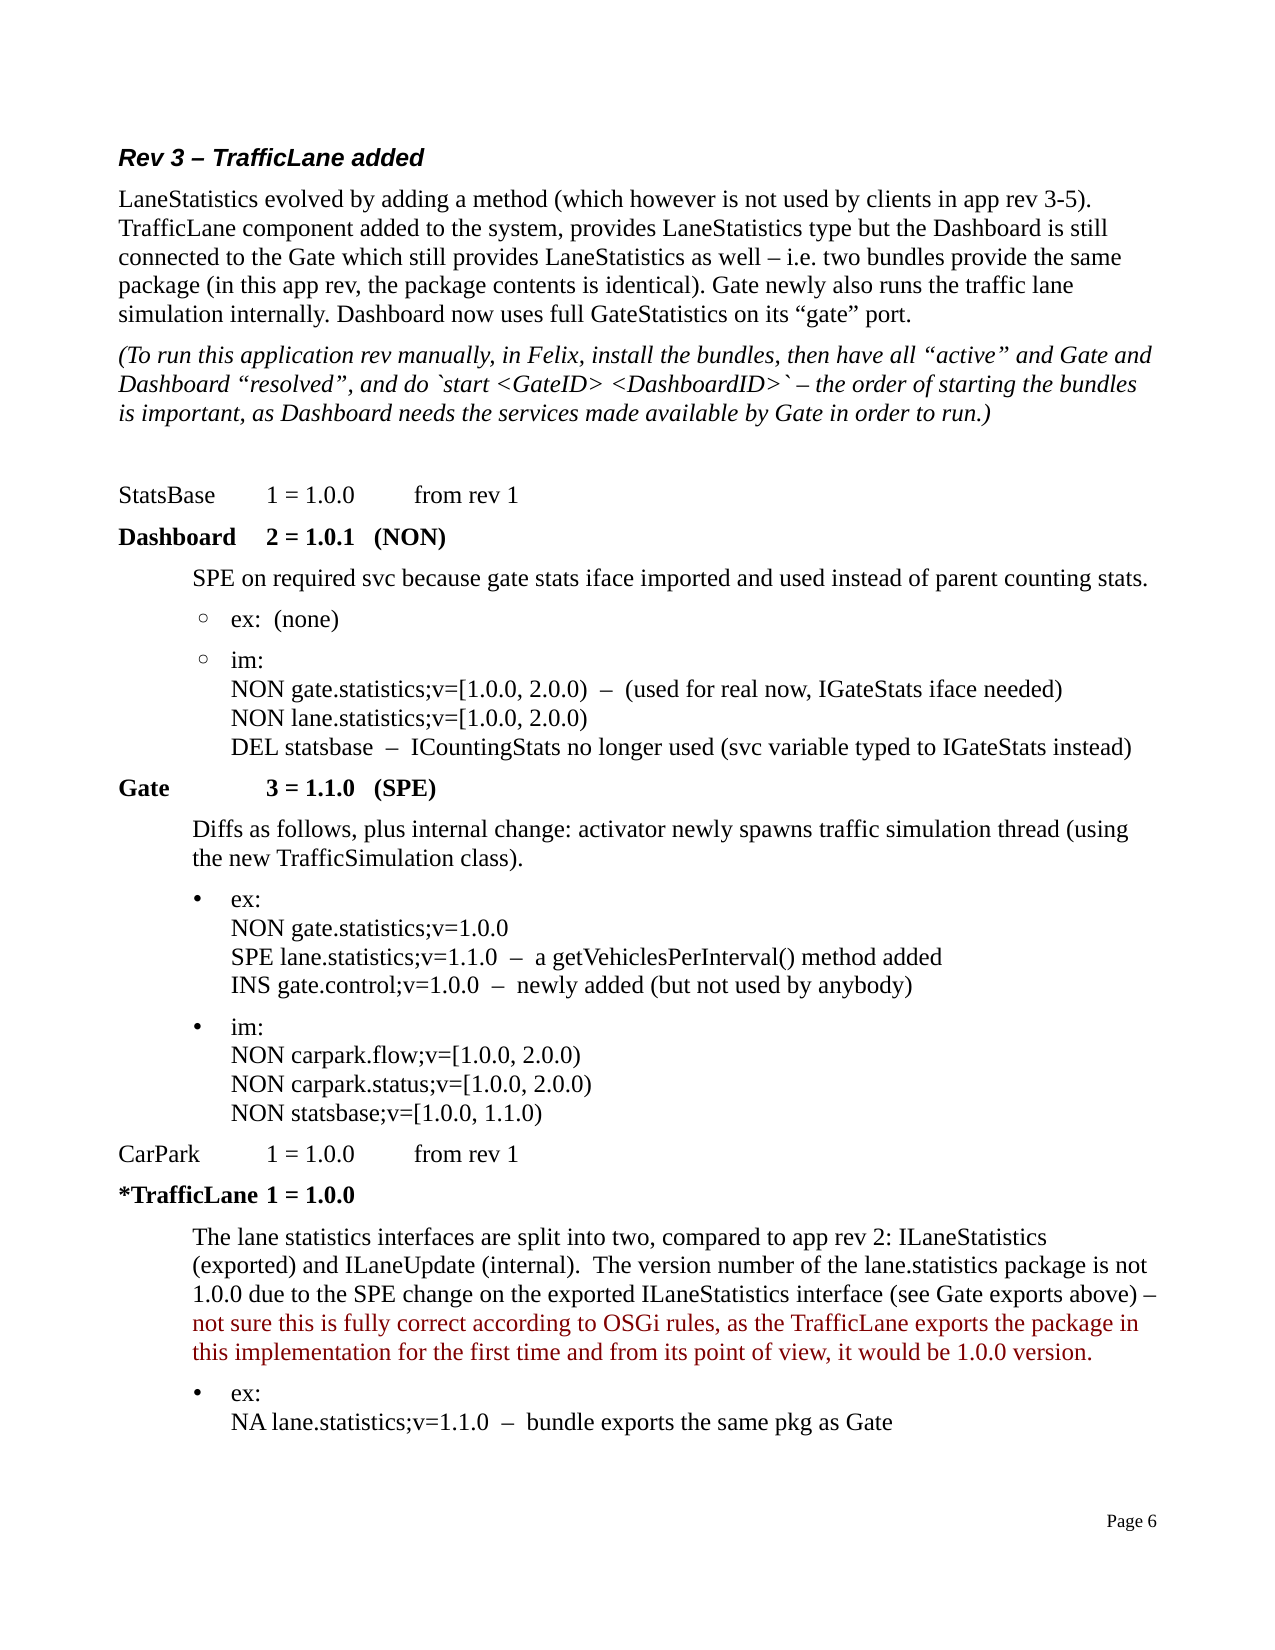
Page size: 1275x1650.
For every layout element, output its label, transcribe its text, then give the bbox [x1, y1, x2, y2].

text (To run this application rev manually, in Felix, install the bundles, then have all “active” and Gate and Dashboard “resolved”, and do `start <GateID> <DashboardID>` – the order of starting the bundles is important, as Dashboard needs the services made available by Gate in order to run.) [118, 340, 1157, 427]
list ex: (none) [193, 604, 1157, 633]
text The lane statistics interfaces are split into two, compared to app rev 2: ILaneStatistics (exported) and ILaneUpdate (internal). The version number of the lane.statistics package is not 1.0.0 due to the SPE change on the exported ILaneStatistics interface (see Gate exports above) – not sure this is fully correct according to OSGi rules, as the TrafficLane exports the package in this implementation for the first time and from its point of view, it would be 1.0.0 version. [192, 1222, 1157, 1365]
text CarPark 1 = 1.0.0 from rev 1 [118, 1139, 1157, 1168]
text LaneStatistics evolved by adding a method (which however is not used by clients in app rev 3-5). TrafficLane component added to the system, provides LaneStatistics type but the Dashboard is still connected to the Gate which still provides LaneStatistics as well – i.e. two bundles provide the same package (in this app rev, the package contents is identical). Gate newly also runs the traffic lane simulation internally. Dashboard now uses full GateStatistics on its “gate” port. [118, 184, 1157, 328]
text Diffs as follows, plus internal change: activator newly spawns traffic simulation thread (using the new TrafficSimulation class). [192, 814, 1157, 872]
list ex: NA lane.statistics;v=1.1.0 – bundle exports the same pkg as Gate [193, 1378, 1157, 1435]
list ex: NON gate.statistics;v=1.0.0 SPE lane.statistics;v=1.1.0 – a getVehiclesPerInterval() method added INS gate.control;v=1.0.0 – newly added (but not used by anybody) [193, 884, 1157, 999]
text Gate 3 = 1.1.0 (SPE) [118, 773, 1157, 802]
text SPE on required svc because gate stats iface imported and used instead of parent counting stats. [118, 563, 1157, 592]
text Dashboard 2 = 1.0.1 (NON) [118, 522, 1157, 550]
text *TrafficLane 1 = 1.0.0 [118, 1180, 1157, 1209]
list im: NON carpark.flow;v=[1.0.0, 2.0.0) NON carpark.status;v=[1.0.0, 2.0.0) NON statsbase;v=[1.0.0, 1.1.0) [193, 1012, 1157, 1127]
text StatsBase 1 = 1.0.0 from rev 1 [118, 480, 1157, 509]
subtitle Rev 3 – TrafficLane added [118, 143, 1157, 172]
list im: NON gate.statistics;v=[1.0.0, 2.0.0) – (used for real now, IGateStats iface needed) NON lane.statistics;v=[1.0.0, 2.0.0) DEL statsbase – ICountingStats no longer used (svc variable typed to IGateStats instead) [193, 645, 1157, 760]
